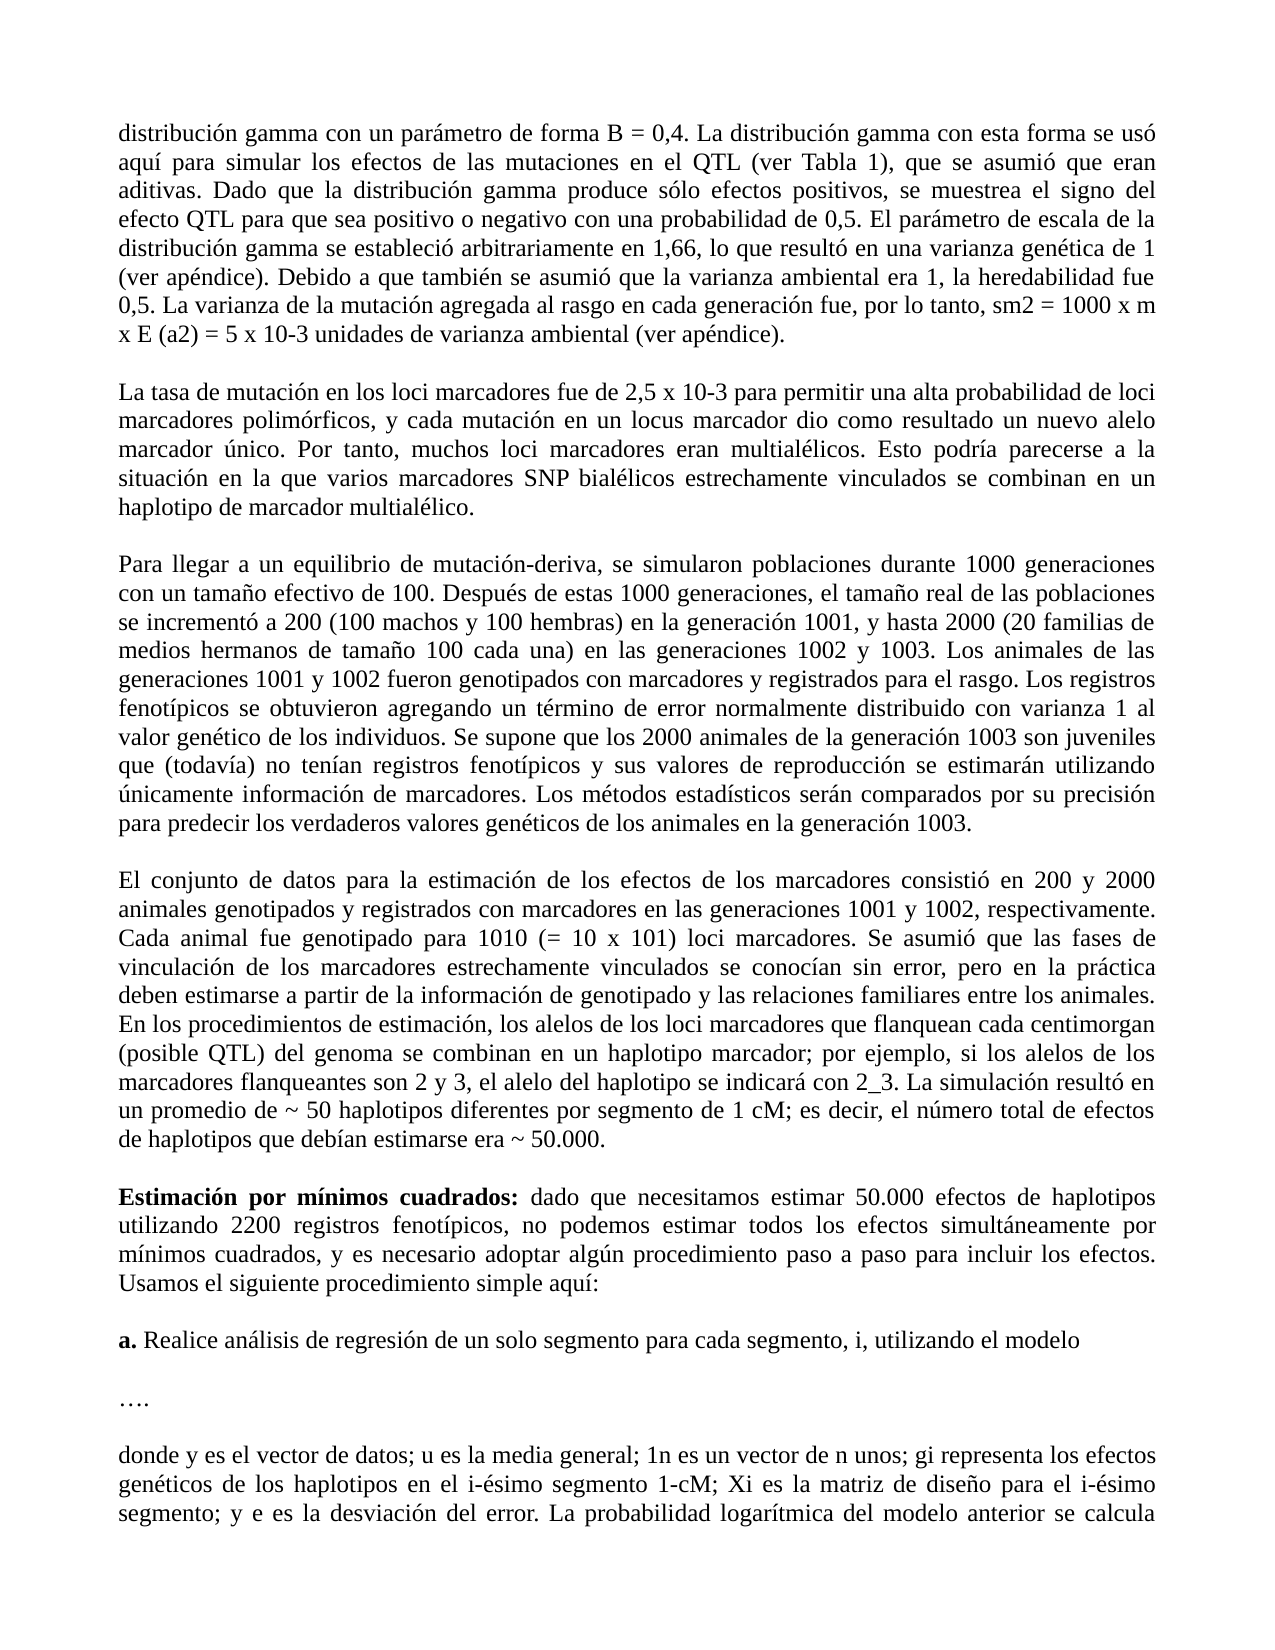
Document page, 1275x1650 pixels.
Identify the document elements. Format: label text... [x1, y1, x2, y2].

text Para llegar a un equilibrio de mutación-deriva, se simularon poblaciones durante 1000 generaciones con un tamaño efectivo de 100. Después de estas 1000 generaciones, el tamaño real de las poblaciones se incrementó a 200 (100 machos y 100 hembras) en la generación 1001, y hasta 2000 (20 familias de medios hermanos de tamaño 100 cada una) en las generaciones 1002 y 1003. Los animales de las generaciones 1001 y 1002 fueron genotipados con marcadores y registrados para el rasgo. Los registros fenotípicos se obtuvieron agregando un término de error normalmente distribuido con varianza 1 al valor genético de los individuos. Se supone que los 2000 animales de la generación 1003 son juveniles que (todavía) no tenían registros fenotípicos y sus valores de reproducción se estimarán utilizando únicamente información de marcadores. Los métodos estadísticos serán comparados por su precisión para predecir los verdaderos valores genéticos de los animales en la generación 1003. [118, 549, 1157, 837]
text Estimación por mínimos cuadrados: dado que necesitamos estimar 50.000 efectos de haplotipos utilizando 2200 registros fenotípicos, no podemos estimar todos los efectos simultáneamente por mínimos cuadrados, y es necesario adoptar algún procedimiento paso a paso para incluir los efectos. Usamos el siguiente procedimiento simple aquí: [118, 1182, 1157, 1297]
text El conjunto de datos para la estimación de los efectos de los marcadores consistió en 200 y 2000 animales genotipados y registrados con marcadores en las generaciones 1001 y 1002, respectivamente. Cada animal fue genotipado para 1010 (= 10 x 101) loci marcadores. Se asumió que las fases de vinculación de los marcadores estrechamente vinculados se conocían sin error, pero en la práctica deben estimarse a partir de la información de genotipado y las relaciones familiares entre los animales. En los procedimientos de estimación, los alelos de los loci marcadores que flanquean cada centimorgan (posible QTL) del genoma se combinan en un haplotipo marcador; por ejemplo, si los alelos de los marcadores flanqueantes son 2 y 3, el alelo del haplotipo se indicará con 2_3. La simulación resultó en un promedio de ~ 50 haplotipos diferentes por segmento de 1 cM; es decir, el número total de efectos de haplotipos que debían estimarse era ~ 50.000. [118, 866, 1157, 1153]
text donde y es el vector de datos; u es la media general; 1n es un vector de n unos; gi representa los efectos genéticos de los haplotipos en el i-ésimo segmento 1-cM; Xi es la matriz de diseño para el i-ésimo segmento; y e es la desviación del error. La probabilidad logarítmica del modelo anterior se calcula [118, 1441, 1157, 1527]
text …. [118, 1383, 1157, 1412]
text La tasa de mutación en los loci marcadores fue de 2,5 x 10-3 para permitir una alta probabilidad de loci marcadores polimórficos, y cada mutación en un locus marcador dio como resultado un nuevo alelo marcador único. Por tanto, muchos loci marcadores eran multialélicos. Esto podría parecerse a la situación en la que varios marcadores SNP bialélicos estrechamente vinculados se combinan en un haplotipo de marcador multialélico. [118, 377, 1157, 521]
text distribución gamma con un parámetro de forma B = 0,4. La distribución gamma con esta forma se usó aquí para simular los efectos de las mutaciones en el QTL (ver Tabla 1), que se asumió que eran aditivas. Dado que la distribución gamma produce sólo efectos positivos, se muestrea el signo del efecto QTL para que sea positivo o negativo con una probabilidad de 0,5. El parámetro de escala de la distribución gamma se estableció arbitrariamente en 1,66, lo que resultó en una varianza genética de 1 (ver apéndice). Debido a que también se asumió que la varianza ambiental era 1, la heredabilidad fue 0,5. La varianza de la mutación agregada al rasgo en cada generación fue, por lo tanto, sm2 = 1000 x m x E (a2) = 5 x 10-3 unidades de varianza ambiental (ver apéndice). [118, 118, 1157, 348]
text a. Realice análisis de regresión de un solo segmento para cada segmento, i, utilizando el modelo [118, 1326, 1157, 1354]
